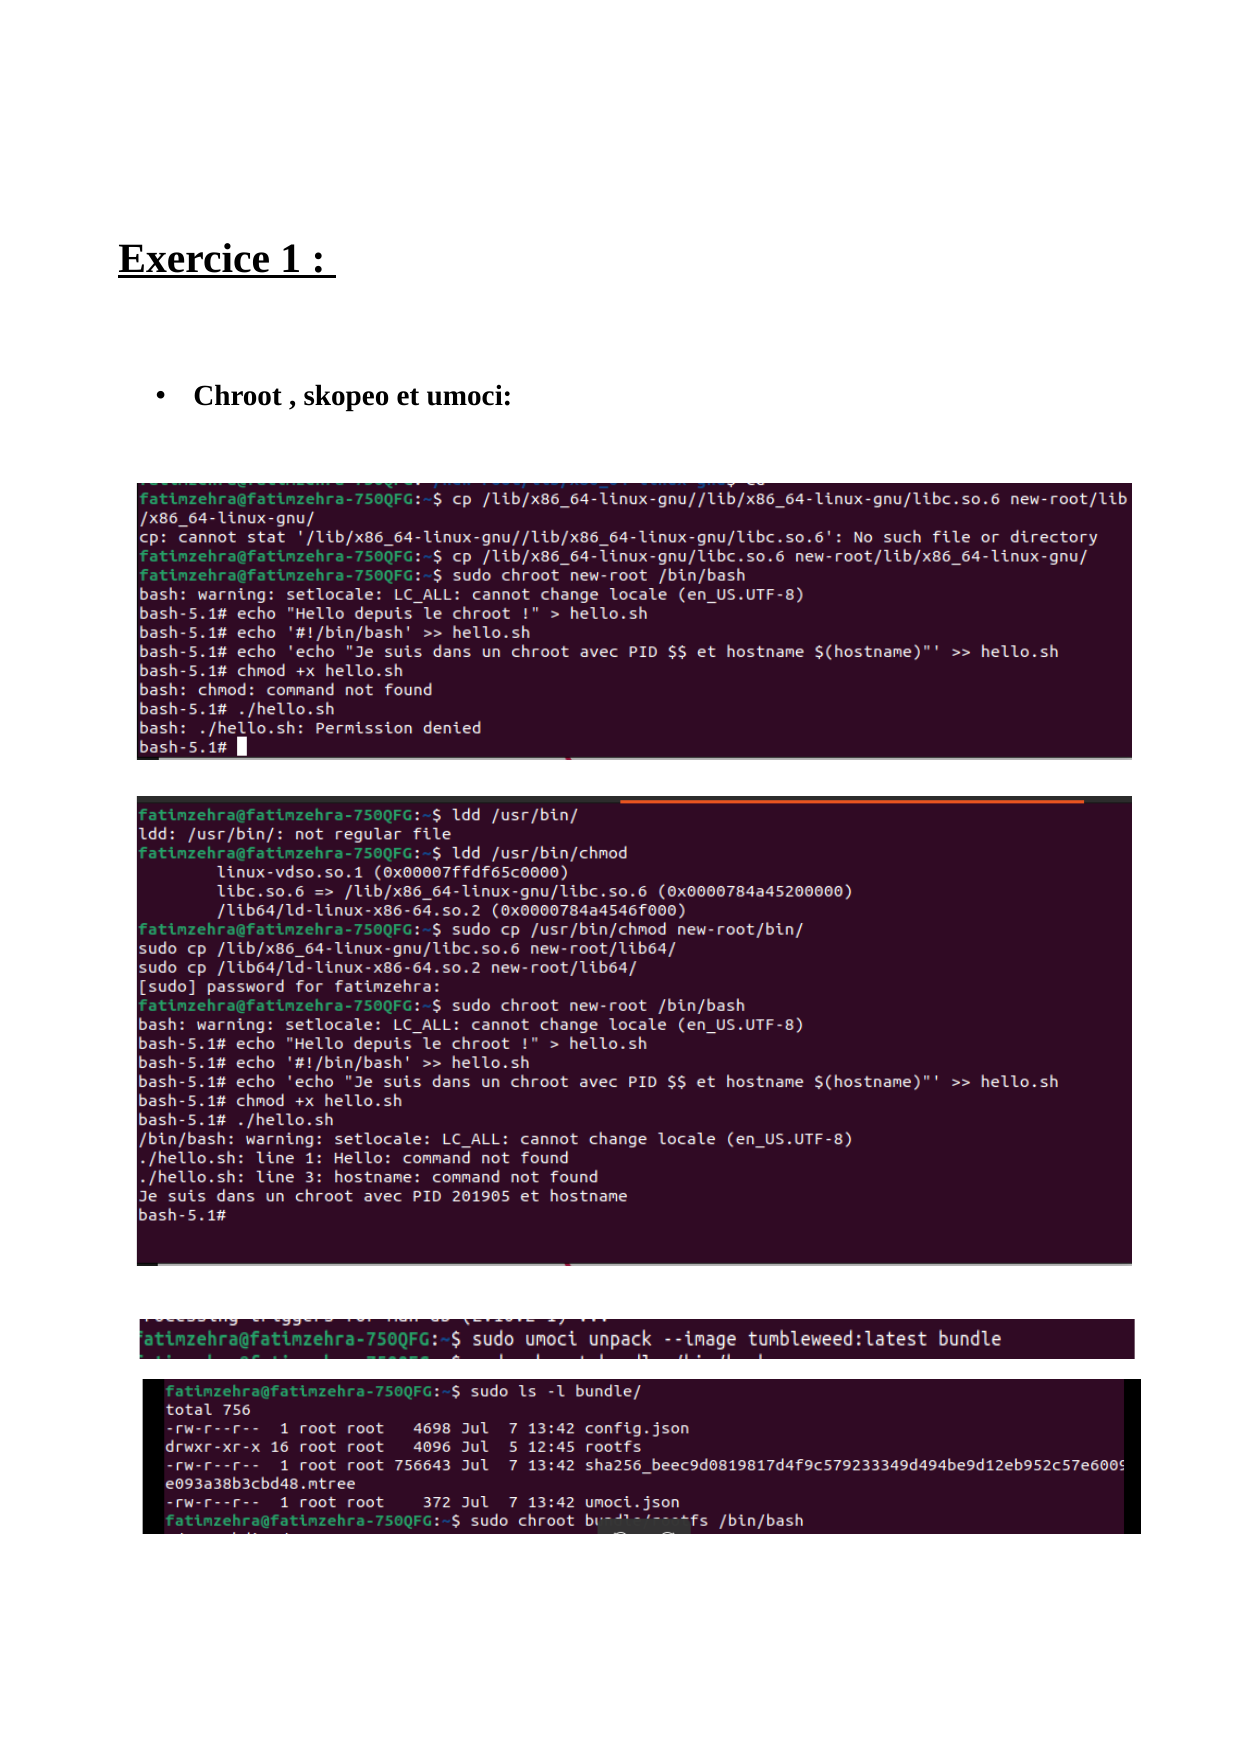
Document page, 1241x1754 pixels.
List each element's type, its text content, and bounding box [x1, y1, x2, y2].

list Chroot , skopeo et umoci: [156, 378, 1122, 411]
picture [142, 1379, 1141, 1534]
picture [136, 483, 1132, 760]
text Exercice 1 : [118, 234, 1122, 282]
picture [136, 796, 1132, 1266]
picture [139, 1319, 1135, 1359]
